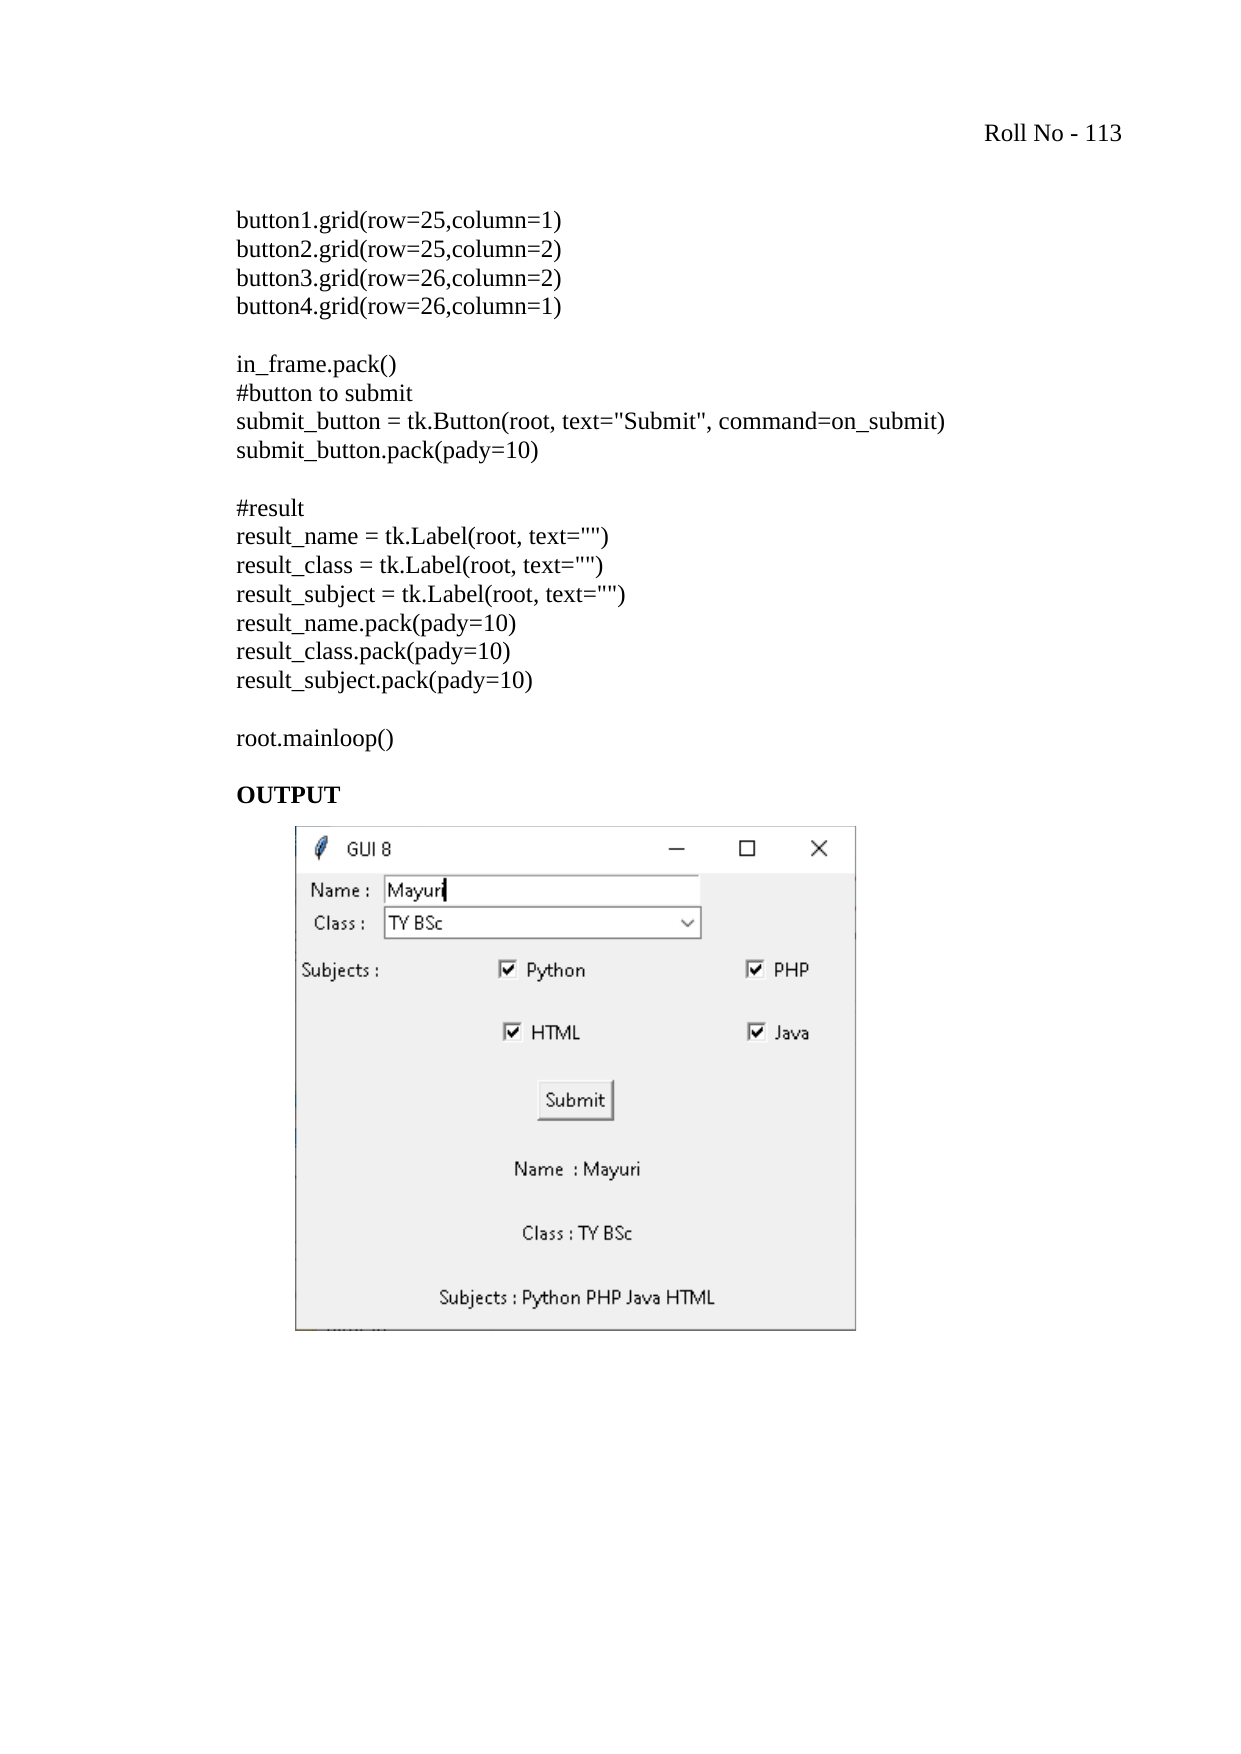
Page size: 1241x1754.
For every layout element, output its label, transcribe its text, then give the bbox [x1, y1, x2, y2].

text root.mainloop() [236, 723, 1122, 751]
text result_name = tk.Label(root, text="") [236, 521, 1122, 550]
text #button to submit [236, 378, 1122, 406]
text button3.grid(row=26,column=2) [236, 263, 1122, 291]
picture [295, 826, 857, 1331]
text result_subject.pack(pady=10) [236, 665, 1122, 694]
text submit_button.pack(pady=10) [236, 435, 1122, 464]
text button2.grid(row=25,column=2) [236, 234, 1122, 263]
text submit_button = tk.Button(root, text="Submit", command=on_submit) [236, 406, 1122, 435]
text in_frame.pack() [236, 349, 1122, 378]
text button1.grid(row=25,column=1) [236, 205, 1122, 234]
text button4.grid(row=26,column=1) [236, 291, 1122, 320]
text #result [236, 493, 1122, 521]
text result_class = tk.Label(root, text="") [236, 550, 1122, 579]
text result_class.pack(pady=10) [236, 636, 1122, 665]
text result_name.pack(pady=10) [236, 608, 1122, 636]
text result_subject = tk.Label(root, text="") [236, 579, 1122, 608]
text OUTPUT [236, 780, 1122, 809]
